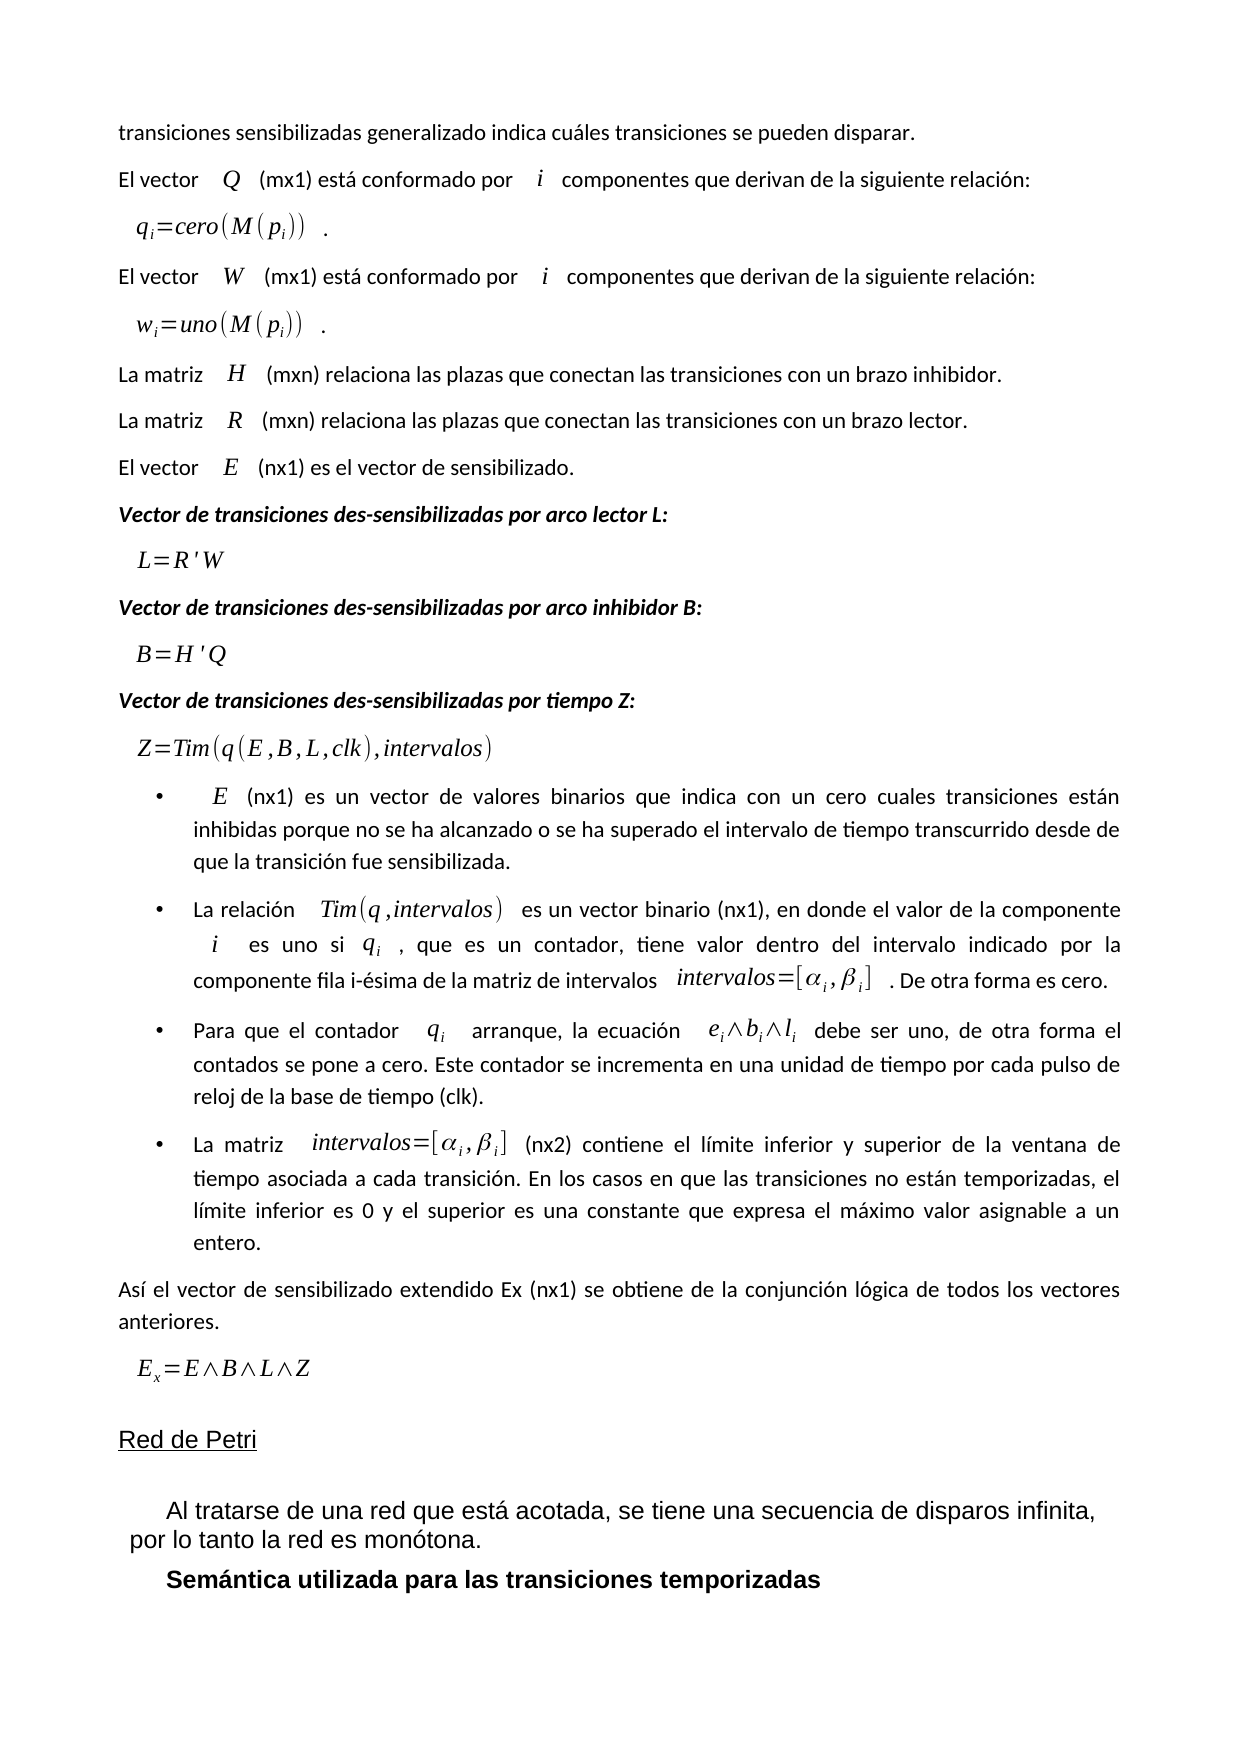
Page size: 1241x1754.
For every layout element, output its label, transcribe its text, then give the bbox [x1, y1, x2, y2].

text La matriz (mxn) relaciona las plazas que conectan las transiciones con un brazo lector. [118, 407, 1122, 434]
text Vector de transiciones des-sensibilizadas por arco inhibidor B: [118, 593, 1122, 621]
list Para que el contador arranque, la ecuación debe ser uno, de otra forma el contados se pone a cero. Este contador se incrementa en una unidad de tiempo por cada pulso de reloj de la base de tiempo (clk). [156, 1014, 1122, 1110]
list La relación es un vector binario (nx1), en donde el valor de la componente es uno si, que es un contador, tiene valor dentro del intervalo indicado por la componente fila i-ésima de la matriz de intervalos. De otra forma es cero. [156, 894, 1122, 995]
text Así el vector de sensibilizado extendido Ex (nx1) se obtiene de la conjunción lógica de todos los vectores anteriores. [118, 1275, 1122, 1336]
list (nx1) es un vector de valores binarios que indica con un cero cuales transiciones están inhibidas porque no se ha alcanzado o se ha superado el intervalo de tiempo transcurrido desde de que la transición fue sensibilizada. [156, 782, 1122, 876]
text Vector de transiciones des-sensibilizadas por tiempo Z: [118, 687, 1122, 714]
text El vector (mx1) está conformado por componentes que derivan de la siguiente relación: [118, 262, 1122, 290]
text La matriz (mxn) relaciona las plazas que conectan las transiciones con un brazo inhibidor. [118, 360, 1122, 388]
text . [118, 309, 1122, 341]
text El vector (nx1) es el vector de sensibilizado. [118, 453, 1122, 481]
text . [118, 212, 1122, 244]
list La matriz (nx2) contiene el límite inferior y superior de la ventana de tiempo asociada a cada transición. En los casos en que las transiciones no están temporizadas, el límite inferior es 0 y el superior es una constante que expresa el máximo valor asignable a un entero. [156, 1129, 1122, 1257]
text Al tratarse de una red que está acotada, se tiene una secuencia de disparos infinita, por lo tanto la red es monótona. [129, 1496, 1111, 1553]
text Semántica utilizada para las transiciones temporizadas [166, 1565, 1122, 1594]
text El vector (mx1) está conformado por componentes que derivan de la siguiente relación: [118, 165, 1122, 193]
subtitle Red de Petri [118, 1425, 1122, 1454]
text Vector de transiciones des-sensibilizadas por arco lector L: [118, 500, 1122, 528]
text transiciones sensibilizadas generalizado indica cuáles transiciones se pueden disparar. [118, 118, 1122, 146]
